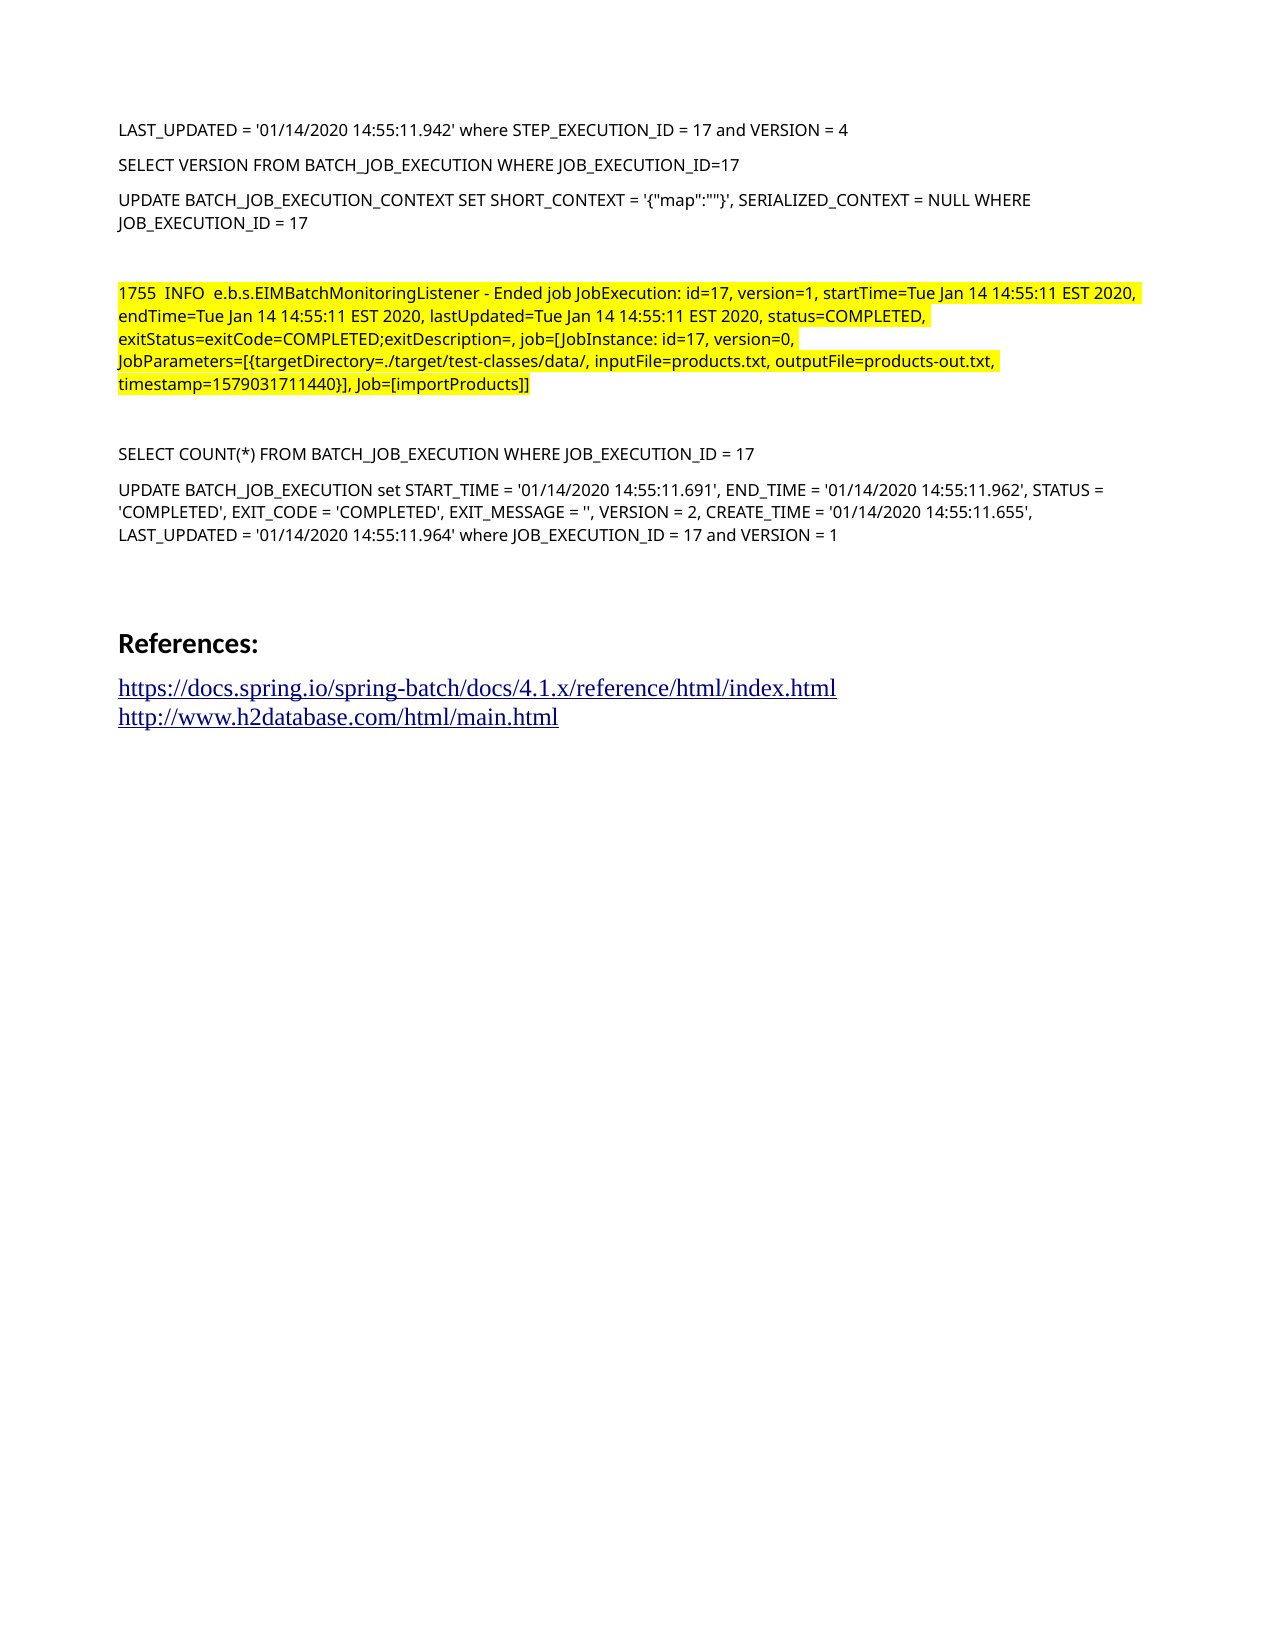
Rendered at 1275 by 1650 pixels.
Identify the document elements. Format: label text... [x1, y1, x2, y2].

text 1755 INFO e.b.s.EIMBatchMonitoringListener - Ended job JobExecution: id=17, version=1, startTime=Tue Jan 14 14:55:11 EST 2020, endTime=Tue Jan 14 14:55:11 EST 2020, lastUpdated=Tue Jan 14 14:55:11 EST 2020, status=COMPLETED, exitStatus=exitCode=COMPLETED;exitDescription=, job=[JobInstance: id=17, version=0, JobParameters=[{targetDirectory=./target/test-classes/data/, inputFile=products.txt, outputFile=products-out.txt, timestamp=1579031711440}], Job=[importProducts]] [118, 282, 1157, 395]
text UPDATE BATCH_JOB_EXECUTION set START_TIME = '01/14/2020 14:55:11.691', END_TIME = '01/14/2020 14:55:11.962', STATUS = 'COMPLETED', EXIT_CODE = 'COMPLETED', EXIT_MESSAGE = '', VERSION = 2, CREATE_TIME = '01/14/2020 14:55:11.655', LAST_UPDATED = '01/14/2020 14:55:11.964' where JOB_EXECUTION_ID = 17 and VERSION = 1 [118, 478, 1157, 546]
text https://docs.spring.io/spring-batch/docs/4.1.x/reference/html/index.html [118, 673, 1157, 702]
text SELECT COUNT(*) FROM BATCH_JOB_EXECUTION WHERE JOB_EXECUTION_ID = 17 [118, 443, 1157, 466]
text SELECT VERSION FROM BATCH_JOB_EXECUTION WHERE JOB_EXECUTION_ID=17 [118, 153, 1157, 176]
subtitle References: [118, 625, 1157, 661]
text http://www.h2database.com/html/main.html [118, 702, 1157, 731]
text LAST_UPDATED = '01/14/2020 14:55:11.942' where STEP_EXECUTION_ID = 17 and VERSION = 4 [118, 118, 1157, 141]
text UPDATE BATCH_JOB_EXECUTION_CONTEXT SET SHORT_CONTEXT = '{"map":""}', SERIALIZED_CONTEXT = NULL WHERE JOB_EXECUTION_ID = 17 [118, 188, 1157, 234]
